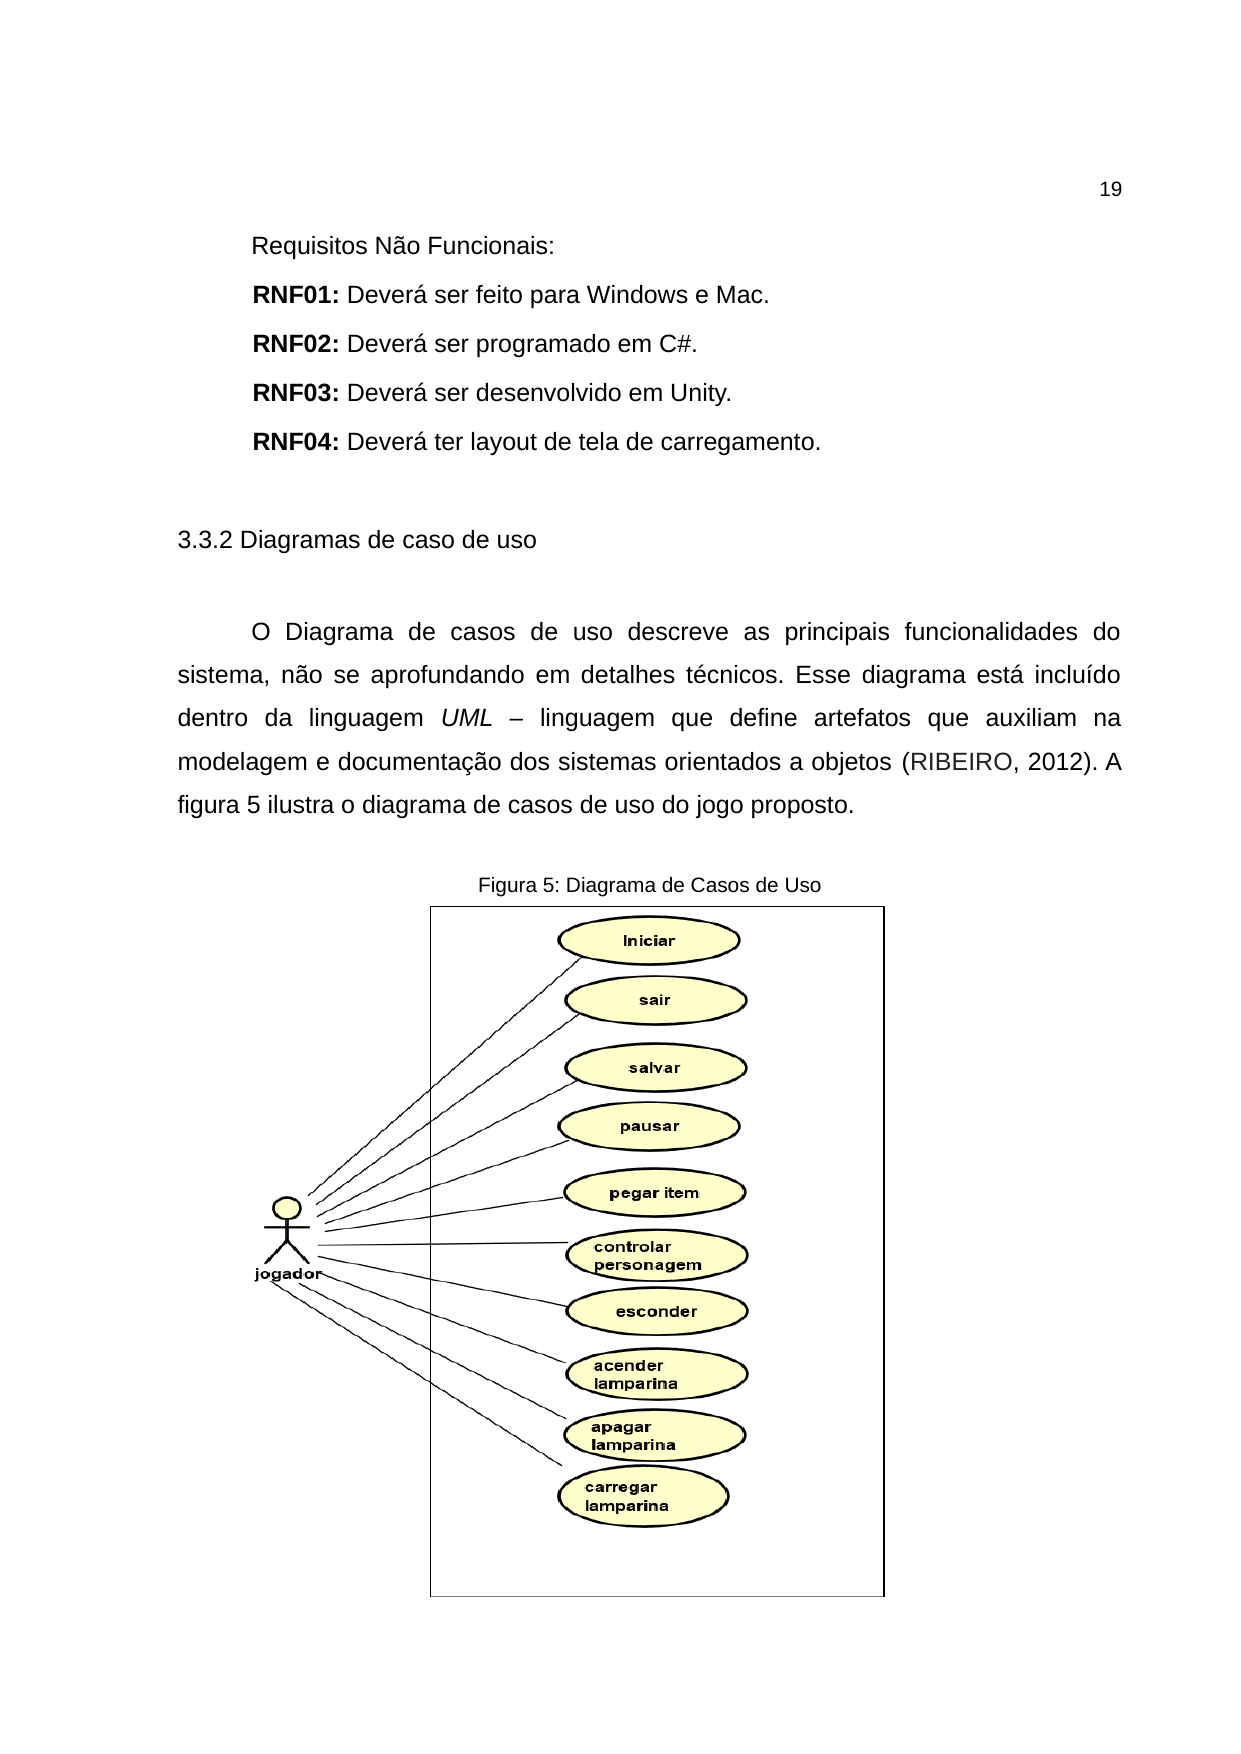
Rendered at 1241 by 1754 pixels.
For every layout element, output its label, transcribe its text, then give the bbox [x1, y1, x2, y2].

picture [177, 897, 1123, 1605]
text Figura 5: Diagrama de Casos de Uso [177, 873, 1122, 897]
text RNF03: Deverá ser desenvolvido em Unity. [177, 378, 1122, 407]
subtitle 3.3.2 Diagramas de caso de uso [177, 525, 1122, 554]
text O Diagrama de casos de uso descreve as principais funcionalidades do sistema, não se aprofundando em detalhes técnicos. Esse diagrama está incluído dentro da linguagem UML – linguagem que define artefatos que auxiliam na modelagem e documentação dos sistemas orientados a objetos (RIBEIRO, 2012). A figura 5 ilustra o diagrama de casos de uso do jogo proposto. [177, 617, 1122, 818]
text RNF04: Deverá ter layout de tela de carregamento. [177, 427, 1122, 456]
text Requisitos Não Funcionais: [177, 231, 1122, 259]
text RNF02: Deverá ser programado em C#. [177, 329, 1122, 357]
text RNF01: Deverá ser feito para Windows e Mac. [252, 280, 1122, 308]
